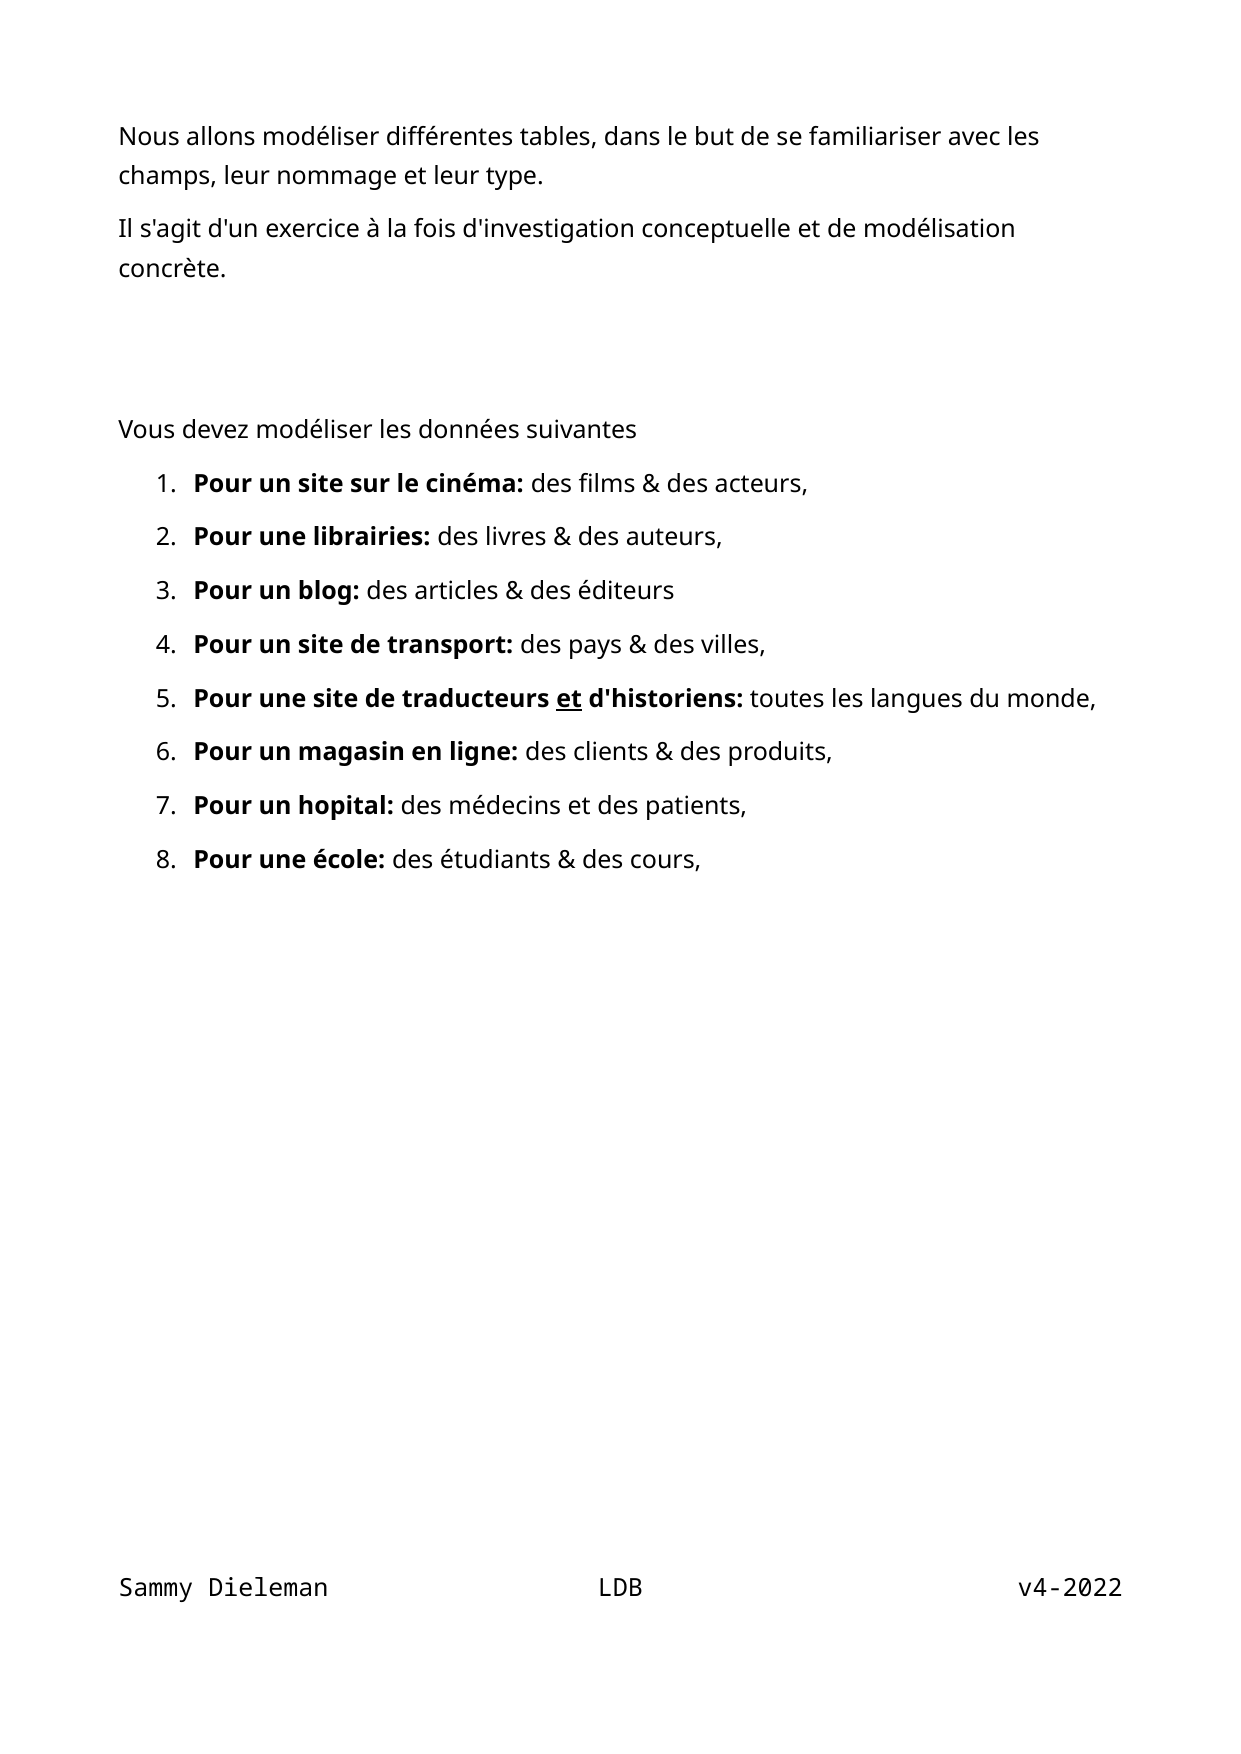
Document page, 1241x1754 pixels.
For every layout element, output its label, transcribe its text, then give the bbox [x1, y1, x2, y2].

list Pour un magasin en ligne: des clients & des produits, [156, 734, 1122, 768]
list Pour un site de transport: des pays & des villes, [156, 626, 1122, 661]
list Pour un blog: des articles & des éditeurs [156, 573, 1122, 607]
text Il s'agit d'un exercice à la fois d'investigation conceptuelle et de modélisation concrète. [118, 211, 1122, 284]
list Pour une librairies: des livres & des auteurs, [156, 519, 1122, 553]
text Vous devez modéliser les données suivantes [118, 411, 1122, 446]
list Pour une école: des étudiants & des cours, [156, 841, 1122, 876]
list Pour une site de traducteurs et d'historiens: toutes les langues du monde, [156, 680, 1122, 714]
list Pour un site sur le cinéma: des films & des acteurs, [156, 465, 1122, 499]
list Pour un hopital: des médecins et des patients, [156, 788, 1122, 822]
text Nous allons modéliser différentes tables, dans le but de se familiariser avec les champs, leur nommage et leur type. [118, 118, 1122, 191]
